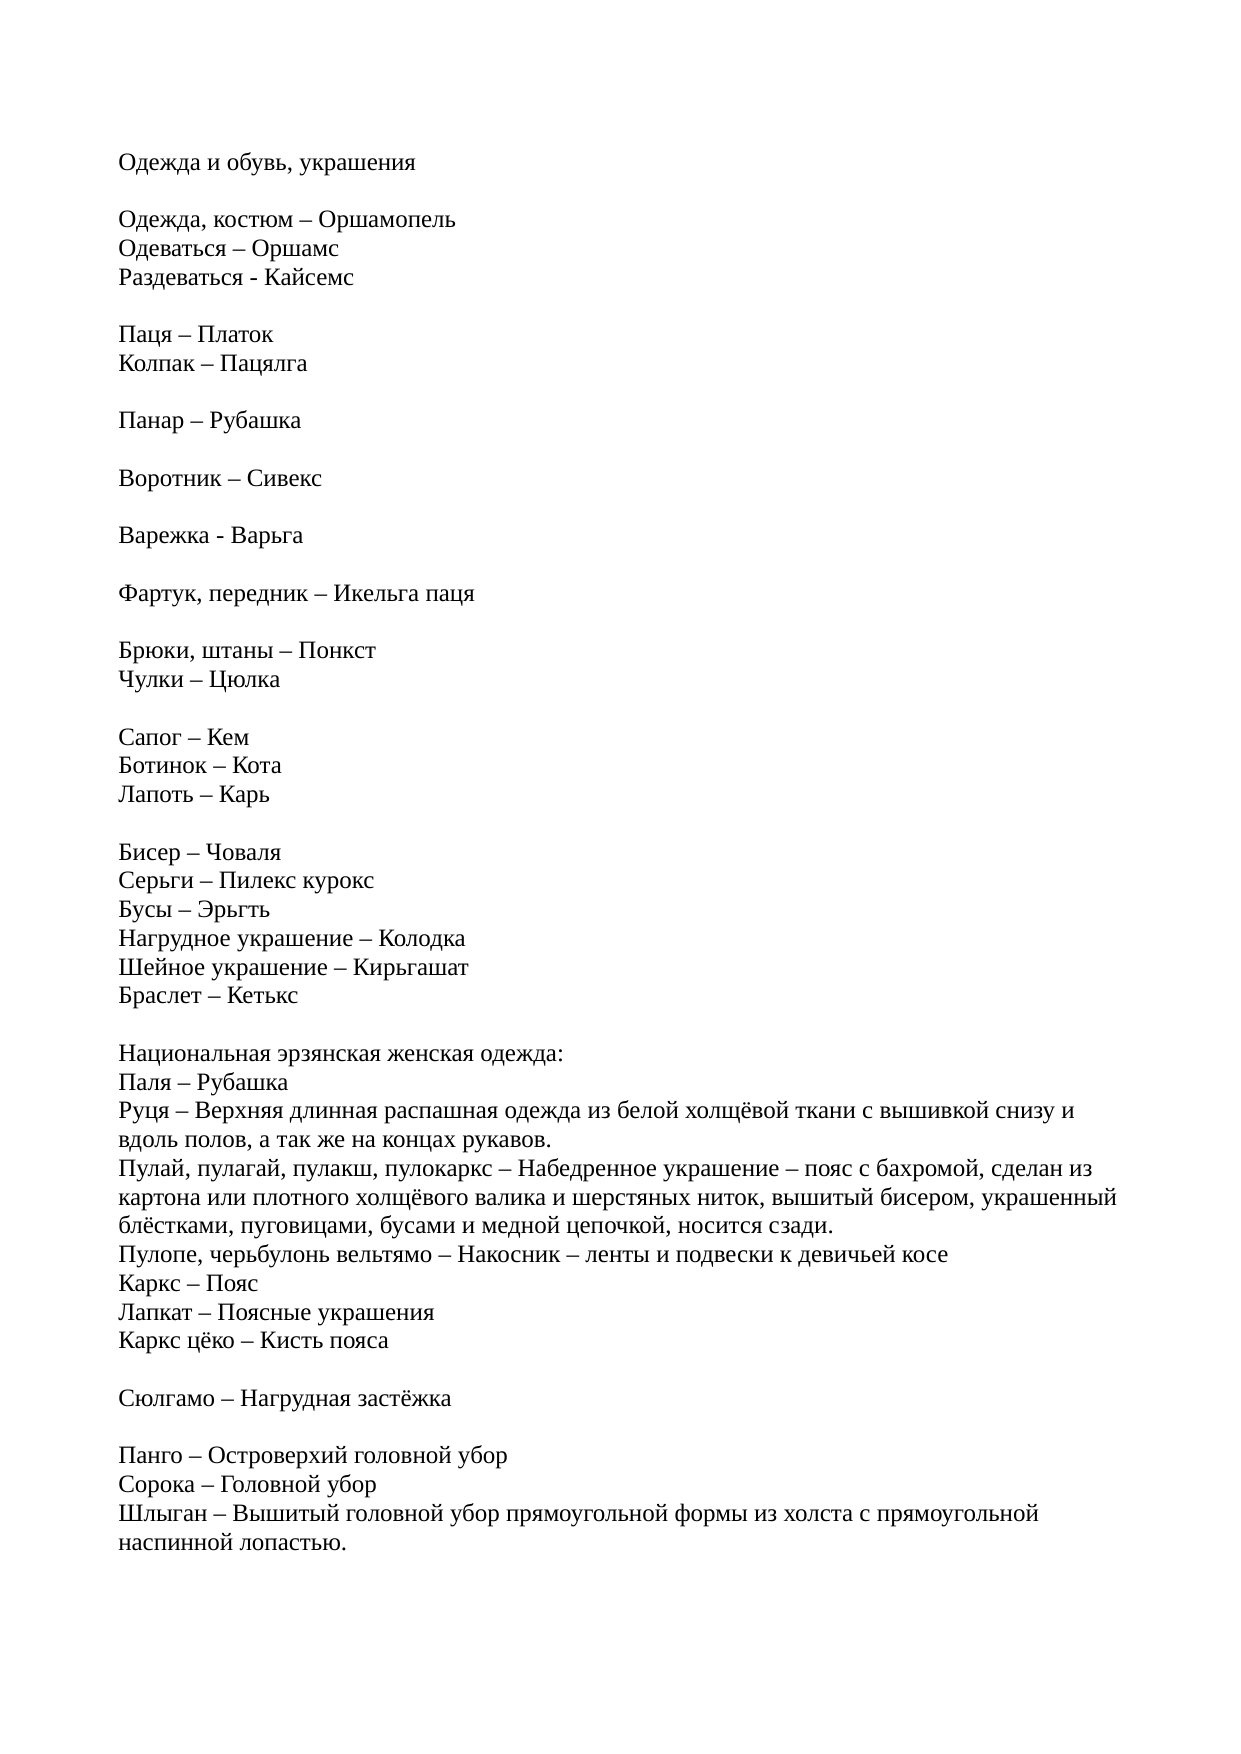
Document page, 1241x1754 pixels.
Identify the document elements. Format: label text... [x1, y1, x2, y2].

text Одежда и обувь, украшения Одежда, костюм – Оршамопель Одеваться – Оршамс Раздеваться - Кайсемс Паця – Платок Колпак – Пацялга Панар – Рубашка Воротник – Сивекс Варежка - Варьга Фартук, передник – Икельга паця Брюки, штаны – Понкст Чулки – Цюлка Сапог – Кем Ботинок – Кота Лапоть – Карь Бисер – Човаля Серьги – Пилекс курокс Бусы – Эрьгть Нагрудное украшение – Колодка Шейное украшение – Кирьгашат Браслет – Кетькс Национальная эрзянская женская одежда: Паля – Рубашка Руця – Верхняя длинная распашная одежда из белой холщёвой ткани с вышивкой снизу и вдоль полов, а так же на концах рукавов. Пулай, пулагай, пулакш, пулокаркс – Набедренное украшение – пояс с бахромой, сделан из картона или плотного холщёвого валика и шерстяных ниток, вышитый бисером, украшенный блёстками, пуговицами, бусами и медной цепочкой, носится сзади. Пулопе, черьбулонь вельтямо – Накосник – ленты и подвески к девичьей косе Каркс – Пояс Лапкат – Поясные украшения Каркс цёко – Кисть пояса Сюлгамо – Нагрудная застёжка Панго – Островерхий головной убор Сорока – Головной убор Шлыган – Вышитый головной убор прямоугольной формы из холста с прямоугольной наспинной лопастью. [118, 147, 1122, 1556]
